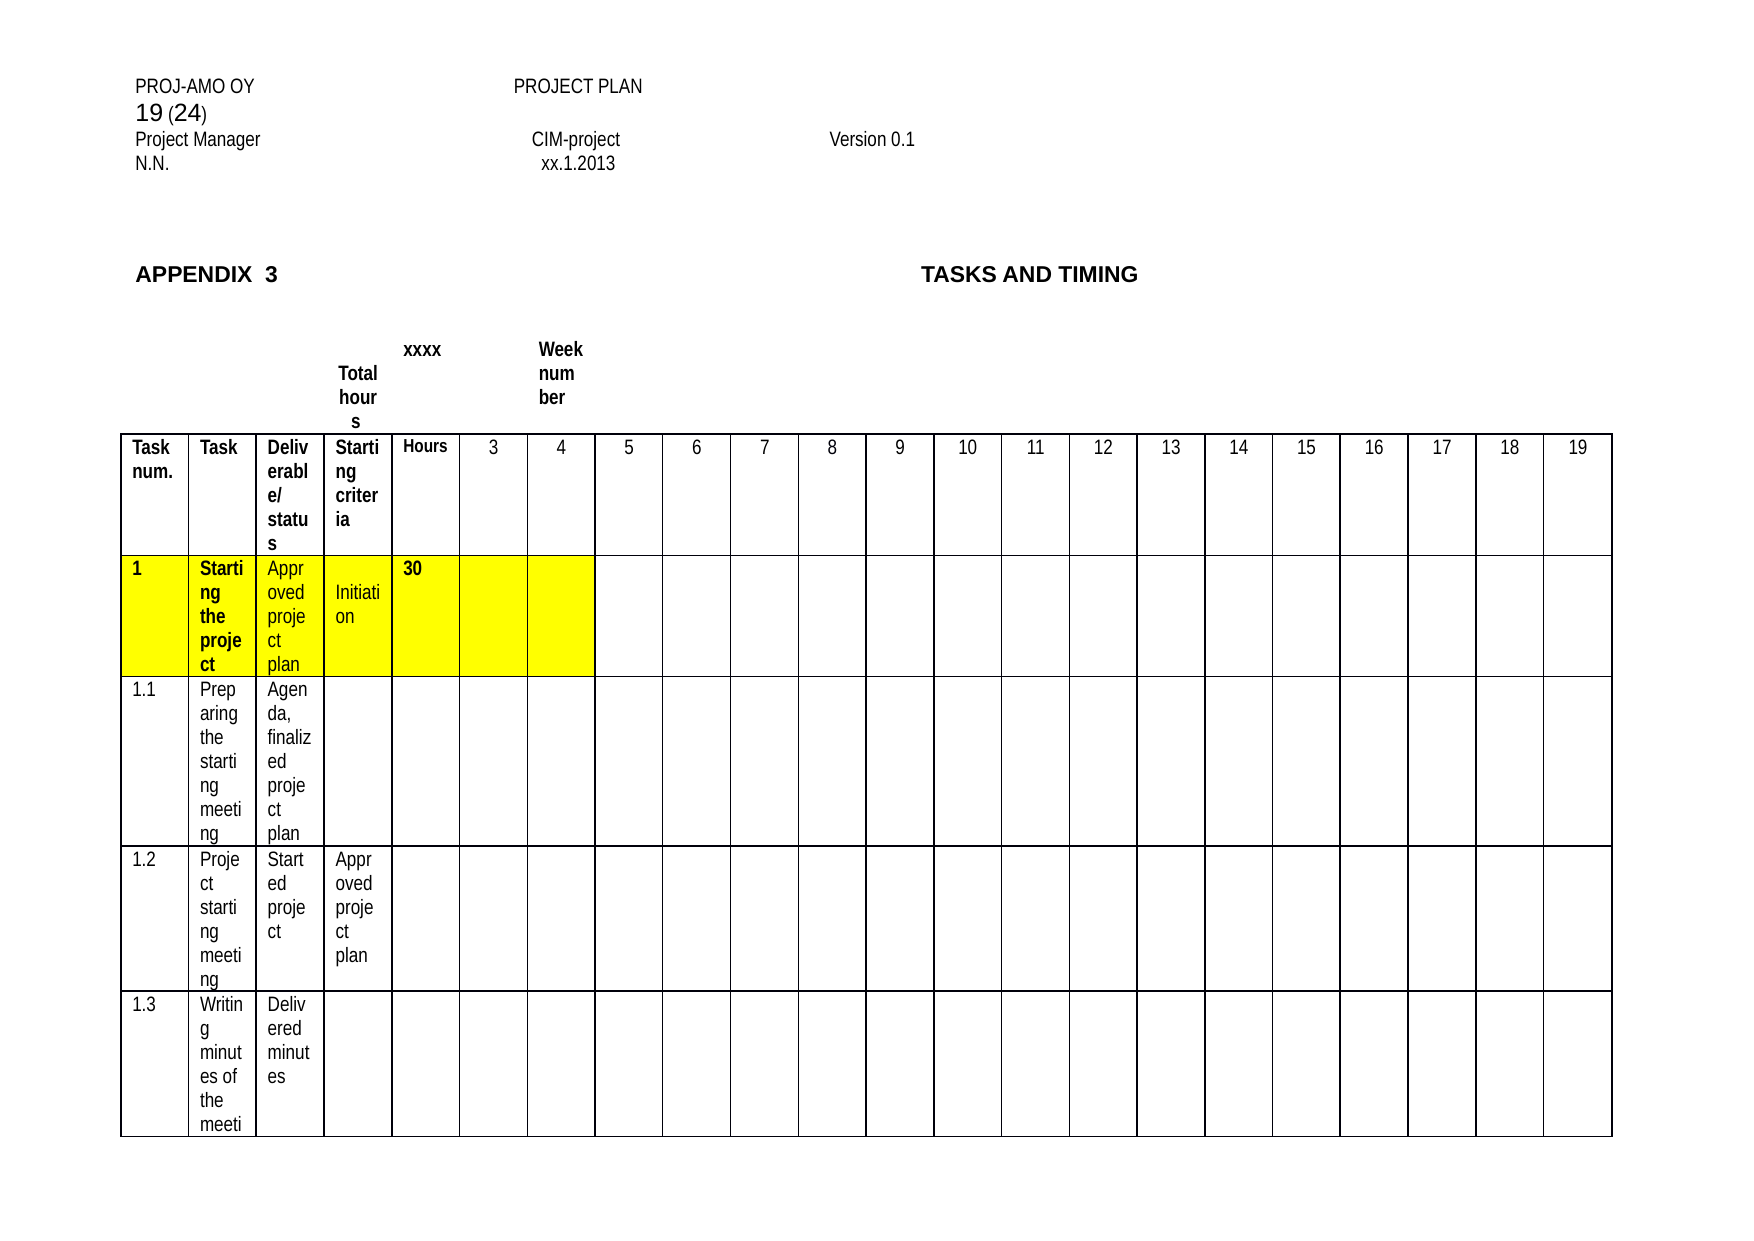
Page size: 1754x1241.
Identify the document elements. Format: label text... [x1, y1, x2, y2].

table_cell 19 [1544, 435, 1611, 554]
table_cell [1070, 847, 1136, 990]
table_cell [1477, 992, 1543, 1136]
text APPENDIX 3 TASKS AND TIMING [135, 261, 1619, 287]
table_cell 1.2 [122, 847, 188, 990]
table_header [1137, 337, 1205, 433]
table_cell [460, 847, 527, 990]
table_cell [1138, 847, 1204, 990]
table_cell 15 [1273, 435, 1339, 554]
table_cell Starting criteria [325, 435, 391, 554]
table_cell 17 [1409, 435, 1475, 554]
table_cell [1206, 847, 1272, 990]
table_cell 4 [528, 435, 594, 554]
table_cell [460, 556, 527, 676]
table_cell 10 [935, 435, 1001, 554]
table_cell [1138, 677, 1204, 845]
table_cell [325, 992, 391, 1136]
table_cell [528, 992, 594, 1136]
table_cell [935, 556, 1001, 676]
table_cell [1273, 556, 1339, 676]
table_cell [1002, 847, 1069, 990]
table_cell Approved project plan [325, 847, 391, 990]
table_header [1544, 337, 1612, 433]
table_cell [867, 677, 933, 845]
table_cell 16 [1341, 435, 1407, 554]
table_cell [935, 677, 1001, 845]
table_cell [1273, 677, 1339, 845]
table_cell [1206, 556, 1272, 676]
table_header [1476, 337, 1543, 433]
table_header [121, 337, 188, 433]
table_cell [1477, 677, 1543, 845]
table_header [1001, 337, 1069, 433]
table_cell [935, 992, 1001, 1136]
table_cell Initiation [325, 556, 391, 676]
table_cell Delivered minutes [257, 992, 323, 1136]
table_cell Task [189, 435, 255, 554]
table_cell [1341, 556, 1407, 676]
table_header [460, 337, 527, 433]
table_cell 30 [393, 556, 459, 676]
table_cell [731, 847, 798, 990]
table_cell Approved project plan [257, 556, 323, 676]
table_cell 3 [460, 435, 527, 554]
table_cell 1 [122, 556, 188, 676]
table_cell [1070, 992, 1136, 1136]
table_cell [1138, 992, 1204, 1136]
table_cell 7 [731, 435, 798, 554]
table_cell Preparing the starting meeting [189, 677, 255, 845]
table_cell [1002, 556, 1069, 676]
table_cell [799, 677, 865, 845]
table_cell [867, 992, 933, 1136]
table_cell 18 [1477, 435, 1543, 554]
table_cell Writing minutes of the meeti [189, 992, 255, 1136]
table_header [731, 337, 798, 433]
table_cell [596, 677, 662, 845]
table_cell [731, 677, 798, 845]
table_cell [1002, 992, 1069, 1136]
table_cell [663, 556, 730, 676]
table_cell [1409, 847, 1475, 990]
table_header [663, 337, 731, 433]
table_header [798, 337, 866, 433]
table_cell [460, 677, 527, 845]
table_header [1340, 337, 1408, 433]
table_cell [1273, 992, 1339, 1136]
table_cell [1544, 556, 1611, 676]
table_header [256, 337, 324, 433]
table_cell [1341, 677, 1407, 845]
table_cell [935, 847, 1001, 990]
table_cell [663, 677, 730, 845]
table_header xxxx [392, 337, 459, 433]
table_cell [731, 992, 798, 1136]
table_cell [325, 677, 391, 845]
table_cell [663, 992, 730, 1136]
table_cell [1206, 992, 1272, 1136]
table_cell [1341, 847, 1407, 990]
table_cell 9 [867, 435, 933, 554]
table_cell [1273, 847, 1339, 990]
table_cell [1544, 677, 1611, 845]
table_cell 14 [1206, 435, 1272, 554]
table_cell [1070, 556, 1136, 676]
table_header [1069, 337, 1137, 433]
table_cell [1477, 847, 1543, 990]
table_cell [528, 677, 594, 845]
table_cell [460, 992, 527, 1136]
table_cell [1477, 556, 1543, 676]
table_cell 6 [663, 435, 730, 554]
table_cell 11 [1002, 435, 1069, 554]
table_cell [799, 847, 865, 990]
table_cell Starting the project [189, 556, 255, 676]
table_cell [867, 556, 933, 676]
table_cell [528, 556, 594, 676]
table_cell Started project [257, 847, 323, 990]
table_header [934, 337, 1001, 433]
table_cell Agenda, finalized project plan [257, 677, 323, 845]
table_cell [1544, 847, 1611, 990]
table_cell 13 [1138, 435, 1204, 554]
table_header [1205, 337, 1272, 433]
table_cell Task num. [122, 435, 188, 554]
table_header [189, 337, 256, 433]
table_header [1408, 337, 1476, 433]
table_cell 12 [1070, 435, 1136, 554]
table_cell [1409, 556, 1475, 676]
table_cell [393, 992, 459, 1136]
table_cell [596, 992, 662, 1136]
table_cell [596, 556, 662, 676]
table_cell [1544, 992, 1611, 1136]
table_header Week number [527, 337, 595, 433]
table_cell [1206, 677, 1272, 845]
table_cell 1.3 [122, 992, 188, 1136]
table_cell [1070, 677, 1136, 845]
table_cell [731, 556, 798, 676]
table_header Total hours [324, 337, 392, 433]
table_cell [1341, 992, 1407, 1136]
table_cell [1409, 992, 1475, 1136]
table_cell Deliverable/ status [257, 435, 323, 554]
table_cell [799, 556, 865, 676]
table_cell [393, 847, 459, 990]
table_cell Hours [393, 435, 459, 554]
table_cell [867, 847, 933, 990]
table_cell Project starting meeting [189, 847, 255, 990]
table_cell 8 [799, 435, 865, 554]
table_cell 1.1 [122, 677, 188, 845]
table_cell [1002, 677, 1069, 845]
table_cell [1138, 556, 1204, 676]
table_cell [528, 847, 594, 990]
table_header [866, 337, 934, 433]
table_cell [1409, 677, 1475, 845]
table_header [1273, 337, 1340, 433]
table_header [595, 337, 663, 433]
table_cell [596, 847, 662, 990]
table_cell [663, 847, 730, 990]
table_cell [799, 992, 865, 1136]
table_cell [393, 677, 459, 845]
table_cell 5 [596, 435, 662, 554]
